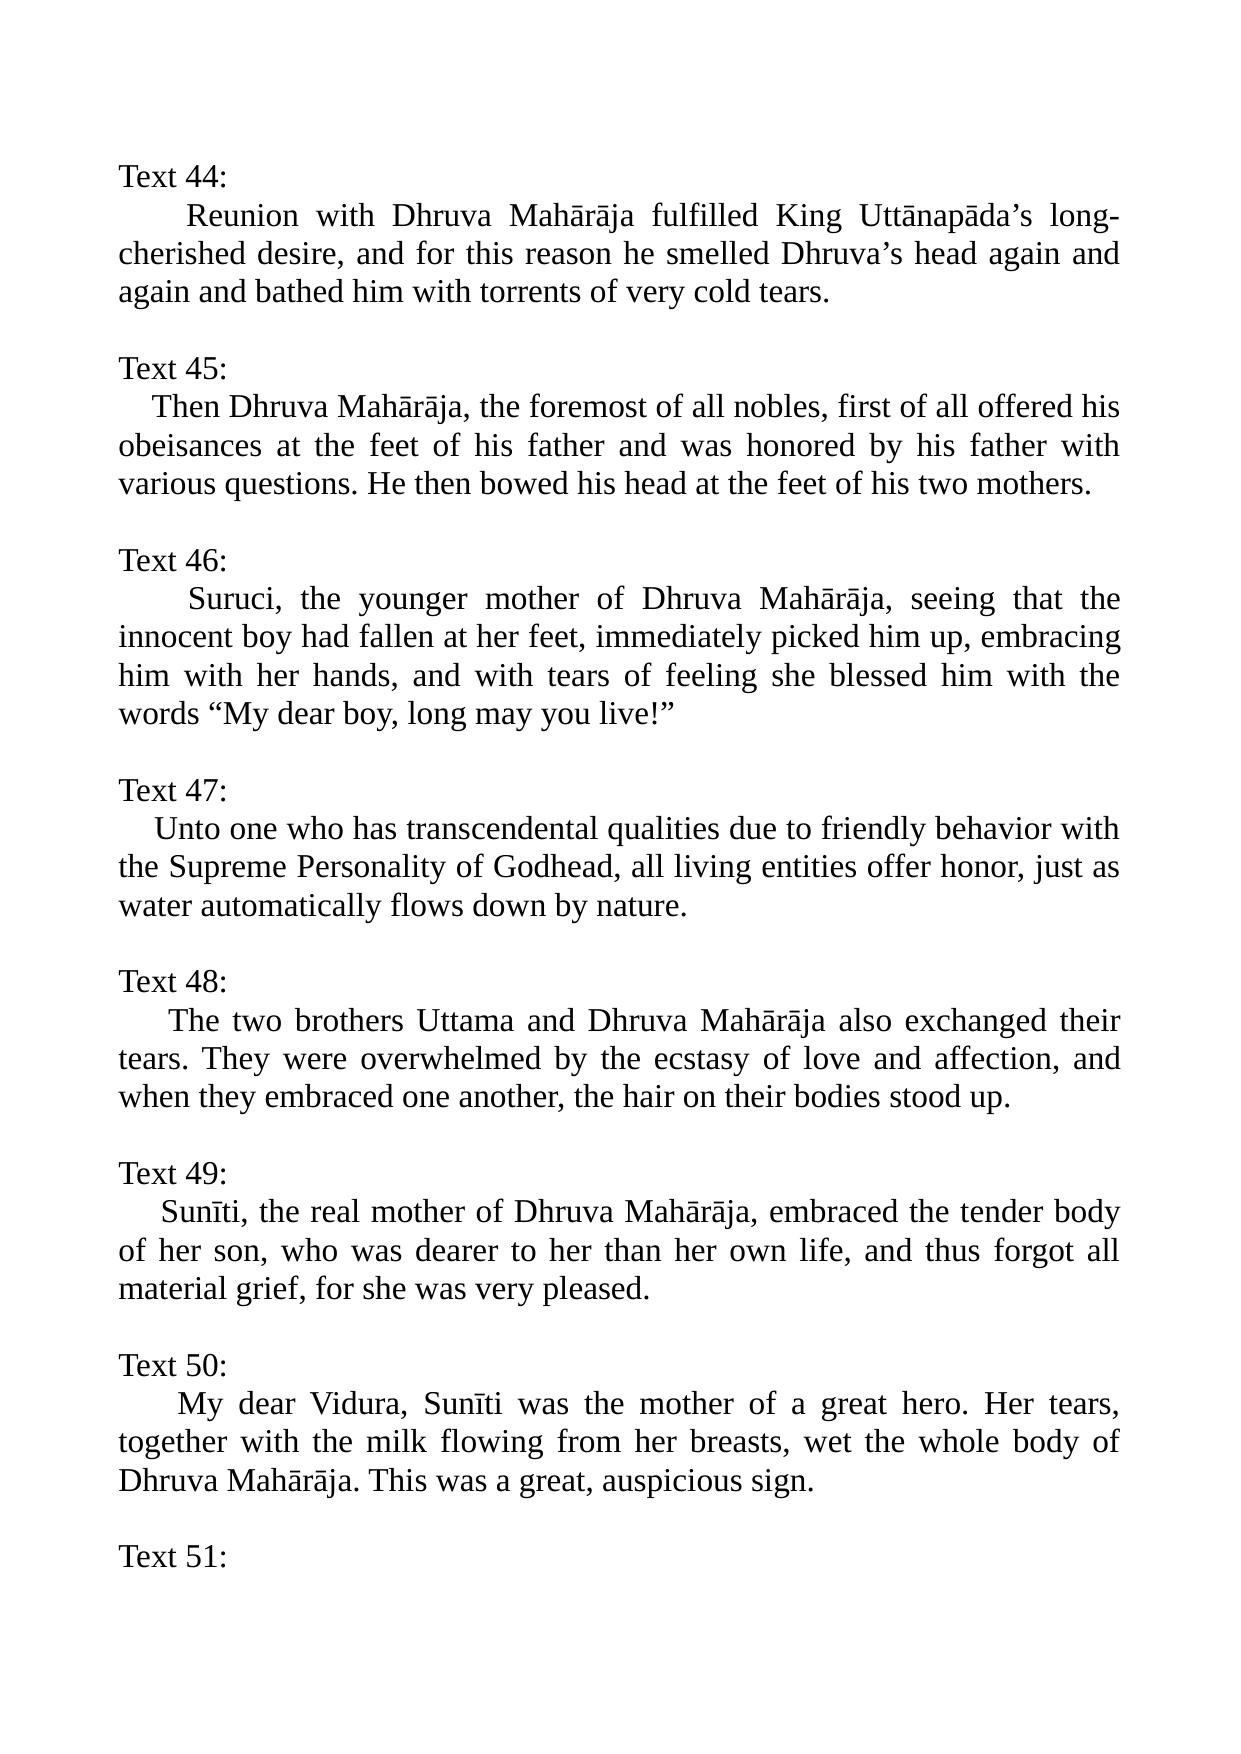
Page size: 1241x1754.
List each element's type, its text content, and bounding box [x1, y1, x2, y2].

text Text 51: [118, 1536, 1122, 1575]
text Text 44: [118, 156, 1122, 195]
text The two brothers Uttama and Dhruva Mahārāja also exchanged their tears. They were overwhelmed by the ecstasy of love and affection, and when they embraced one another, the hair on their bodies stood up. [118, 1000, 1122, 1115]
text Text 50: [118, 1345, 1122, 1383]
text Sunīti, the real mother of Dhruva Mahārāja, embraced the tender body of her son, who was dearer to her than her own life, and thus forgot all material grief, for she was very pleased. [118, 1191, 1122, 1306]
text Text 45: [118, 348, 1122, 386]
text Text 49: [118, 1153, 1122, 1191]
text Text 46: [118, 540, 1122, 578]
text Text 47: [118, 770, 1122, 808]
text My dear Vidura, Sunīti was the mother of a great hero. Her tears, together with the milk flowing from her breasts, wet the whole body of Dhruva Mahārāja. This was a great, auspicious sign. [118, 1383, 1122, 1498]
text Suruci, the younger mother of Dhruva Mahārāja, seeing that the innocent boy had fallen at her feet, immediately picked him up, embracing him with her hands, and with tears of feeling she blessed him with the words “My dear boy, long may you live!” [118, 578, 1122, 731]
text Reunion with Dhruva Mahārāja fulfilled King Uttānapāda’s long-cherished desire, and for this reason he smelled Dhruva’s head again and again and bathed him with torrents of very cold tears. [118, 195, 1122, 310]
text Unto one who has transcendental qualities due to friendly behavior with the Supreme Personality of Godhead, all living entities offer honor, just as water automatically flows down by nature. [118, 808, 1122, 923]
text Text 48: [118, 961, 1122, 1000]
text Then Dhruva Mahārāja, the foremost of all nobles, first of all offered his obeisances at the feet of his father and was honored by his father with various questions. He then bowed his head at the feet of his two mothers. [118, 386, 1122, 501]
